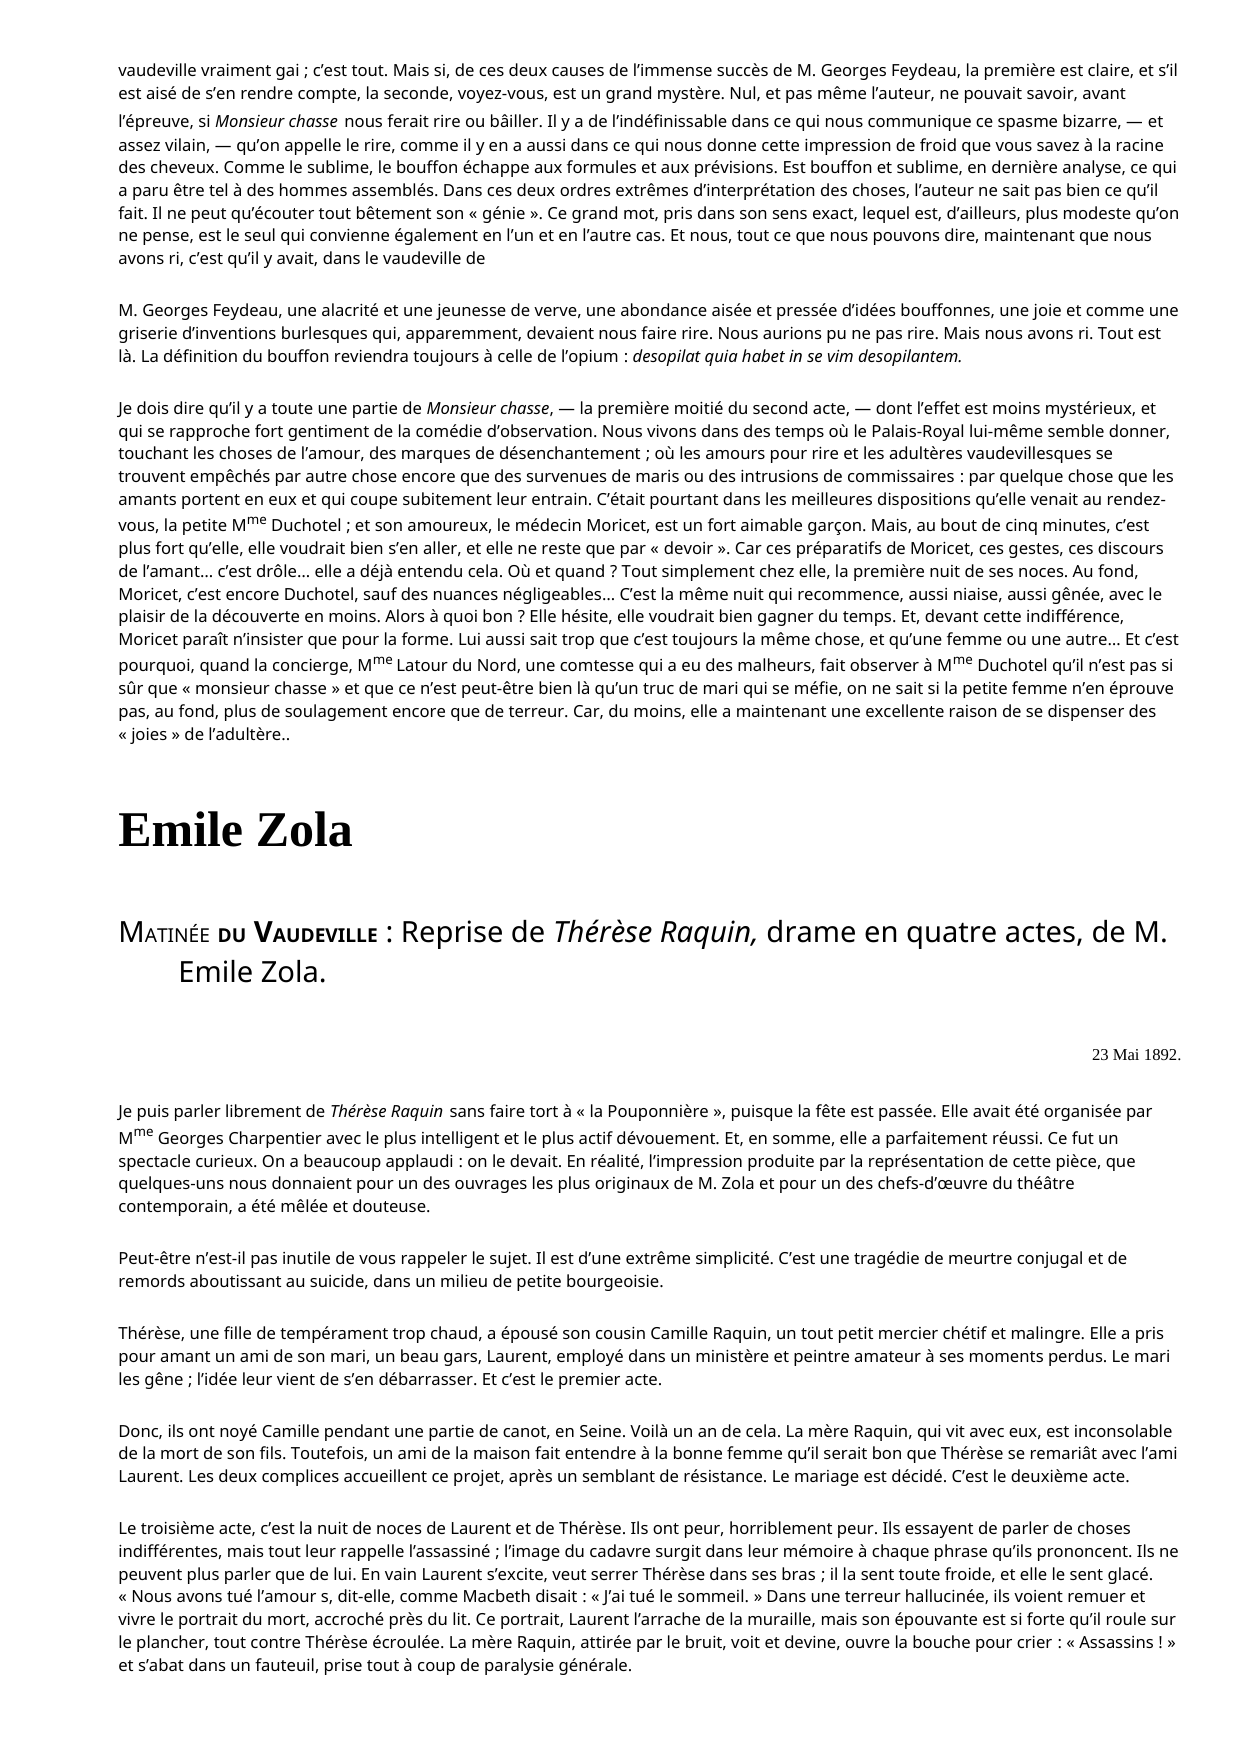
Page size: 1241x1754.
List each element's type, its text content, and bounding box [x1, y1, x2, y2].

text vaudeville vraiment gai ; c’est tout. Mais si, de ces deux causes de l’immense succès de M. Georges Feydeau, la première est claire, et s’il est aisé de s’en rendre compte, la seconde, voyez-vous, est un grand mystère. Nul, et pas même l’auteur, ne pouvait savoir, avant l’épreuve, si Monsieur chasse nous ferait rire ou bâiller. Il y a de l’indéfinissable dans ce qui nous communique ce spasme bizarre, — et assez vilain, — qu’on appelle le rire, comme il y en a aussi dans ce qui nous donne cette impression de froid que vous savez à la racine des cheveux. Comme le sublime, le bouffon échappe aux formules et aux prévisions. Est bouffon et sublime, en dernière analyse, ce qui a paru être tel à des hommes assemblés. Dans ces deux ordres extrêmes d’interprétation des choses, l’auteur ne sait pas bien ce qu’il fait. Il ne peut qu’écouter tout bêtement son « génie ». Ce grand mot, pris dans son sens exact, lequel est, d’ailleurs, plus modeste qu’on ne pense, est le seul qui convienne également en l’un et en l’autre cas. Et nous, tout ce que nous pouvons dire, maintenant que nous avons ri, c’est qu’il y avait, dans le vaudeville de [118, 59, 1181, 269]
subtitle EMILE ZOLA [118, 799, 1181, 857]
text Thérèse, une fille de tempérament trop chaud, a épousé son cousin Camille Raquin, un tout petit mercier chétif et malingre. Elle a pris pour amant un ami de son mari, un beau gars, Laurent, employé dans un ministère et peintre amateur à ses moments perdus. Le mari les gêne ; l’idée leur vient de s’en débarrasser. Et c’est le premier acte. [118, 1322, 1181, 1390]
text Je puis parler librement de Thérèse Raquin sans faire tort à « la Pouponnière », puisque la fête est passée. Elle avait été organisée par Mme Georges Charpentier avec le plus intelligent et le plus actif dévouement. Et, en somme, elle a parfaitement réussi. Ce fut un spectacle curieux. On a beaucoup applaudi : on le devait. En réalité, l’impression produite par la représentation de cette pièce, que quelques-uns nous donnaient pour un des ouvrages les plus originaux de M. Zola et pour un des chefs-d’œuvre du théâtre contemporain, a été mêlée et douteuse. [118, 1094, 1181, 1217]
text Peut-être n’est-il pas inutile de vous rappeler le sujet. Il est d’une extrême simplicité. C’est une tragédie de meurtre conjugal et de remords aboutissant au suicide, dans un milieu de petite bourgeoisie. [118, 1247, 1181, 1292]
text M. Georges Feydeau, une alacrité et une jeunesse de verve, une abondance aisée et pressée d’idées bouffonnes, une joie et comme une griserie d’inventions burlesques qui, apparemment, devaient nous faire rire. Nous aurions pu ne pas rire. Mais nous avons ri. Tout est là. La définition du bouffon reviendra toujours à celle de l’opium : desopilat quia habet in se vim desopilantem. [118, 299, 1181, 367]
subtitle Matinée du Vaudeville : Reprise de Thérèse Raquin, drame en quatre actes, de M. Emile Zola. [118, 911, 1181, 991]
text Je dois dire qu’il y a toute une partie de Monsieur chasse, — la première moitié du second acte, — dont l’effet est moins mystérieux, et qui se rapproche fort gentiment de la comédie d’observation. Nous vivons dans des temps où le Palais-Royal lui-même semble donner, touchant les choses de l’amour, des marques de désenchantement ; où les amours pour rire et les adultères vaudevillesques se trouvent empêchés par autre chose encore que des survenues de maris ou des intrusions de commissaires : par quelque chose que les amants portent en eux et qui coupe subitement leur entrain. C’était pourtant dans les meilleures dispositions qu’elle venait au rendez-vous, la petite Mme Duchotel ; et son amoureux, le médecin Moricet, est un fort aimable garçon. Mais, au bout de cinq minutes, c’est plus fort qu’elle, elle voudrait bien s’en aller, et elle ne reste que par « devoir ». Car ces préparatifs de Moricet, ces gestes, ces discours de l’amant… c’est drôle… elle a déjà entendu cela. Où et quand ? Tout simplement chez elle, la première nuit de ses noces. Au fond, Moricet, c’est encore Duchotel, sauf des nuances négligeables… C’est la même nuit qui recommence, aussi niaise, aussi gênée, avec le plaisir de la découverte en moins. Alors à quoi bon ? Elle hésite, elle voudrait bien gagner du temps. Et, devant cette indifférence, Moricet paraît n’insister que pour la forme. Lui aussi sait trop que c’est toujours la même chose, et qu’une femme ou une autre… Et c’est pourquoi, quand la concierge, Mme Latour du Nord, une comtesse qui a eu des malheurs, fait observer à Mme Duchotel qu’il n’est pas si sûr que « monsieur chasse » et que ce n’est peut-être bien là qu’un truc de mari qui se méfie, on ne sait si la petite femme n’en éprouve pas, au fond, plus de soulagement encore que de terreur. Car, du moins, elle a maintenant une excellente raison de se dispenser des « joies » de l’adultère.. [118, 397, 1181, 745]
text Le troisième acte, c’est la nuit de noces de Laurent et de Thérèse. Ils ont peur, horriblement peur. Ils essayent de parler de choses indifférentes, mais tout leur rappelle l’assassiné ; l’image du cadavre surgit dans leur mémoire à chaque phrase qu’ils prononcent. Ils ne peuvent plus parler que de lui. En vain Laurent s’excite, veut serrer Thérèse dans ses bras ; il la sent toute froide, et elle le sent glacé. « Nous avons tué l’amour s, dit-elle, comme Macbeth disait : « J’ai tué le sommeil. » Dans une terreur hallucinée, ils voient remuer et vivre le portrait du mort, accroché près du lit. Ce portrait, Laurent l’arrache de la muraille, mais son épouvante est si forte qu’il roule sur le plancher, tout contre Thérèse écroulée. La mère Raquin, attirée par le bruit, voit et devine, ouvre la bouche pour crier : « Assassins ! » et s’abat dans un fauteuil, prise tout à coup de paralysie générale. [118, 1517, 1181, 1676]
text Donc, ils ont noyé Camille pendant une partie de canot, en Seine. Voilà un an de cela. La mère Raquin, qui vit avec eux, est inconsolable de la mort de son fils. Toutefois, un ami de la maison fait entendre à la bonne femme qu’il serait bon que Thérèse se remariât avec l’ami Laurent. Les deux complices accueillent ce projet, après un semblant de résistance. Le mariage est décidé. C’est le deuxième acte. [118, 1419, 1181, 1487]
subtitle 23 Mai 1892. [118, 1045, 1181, 1064]
